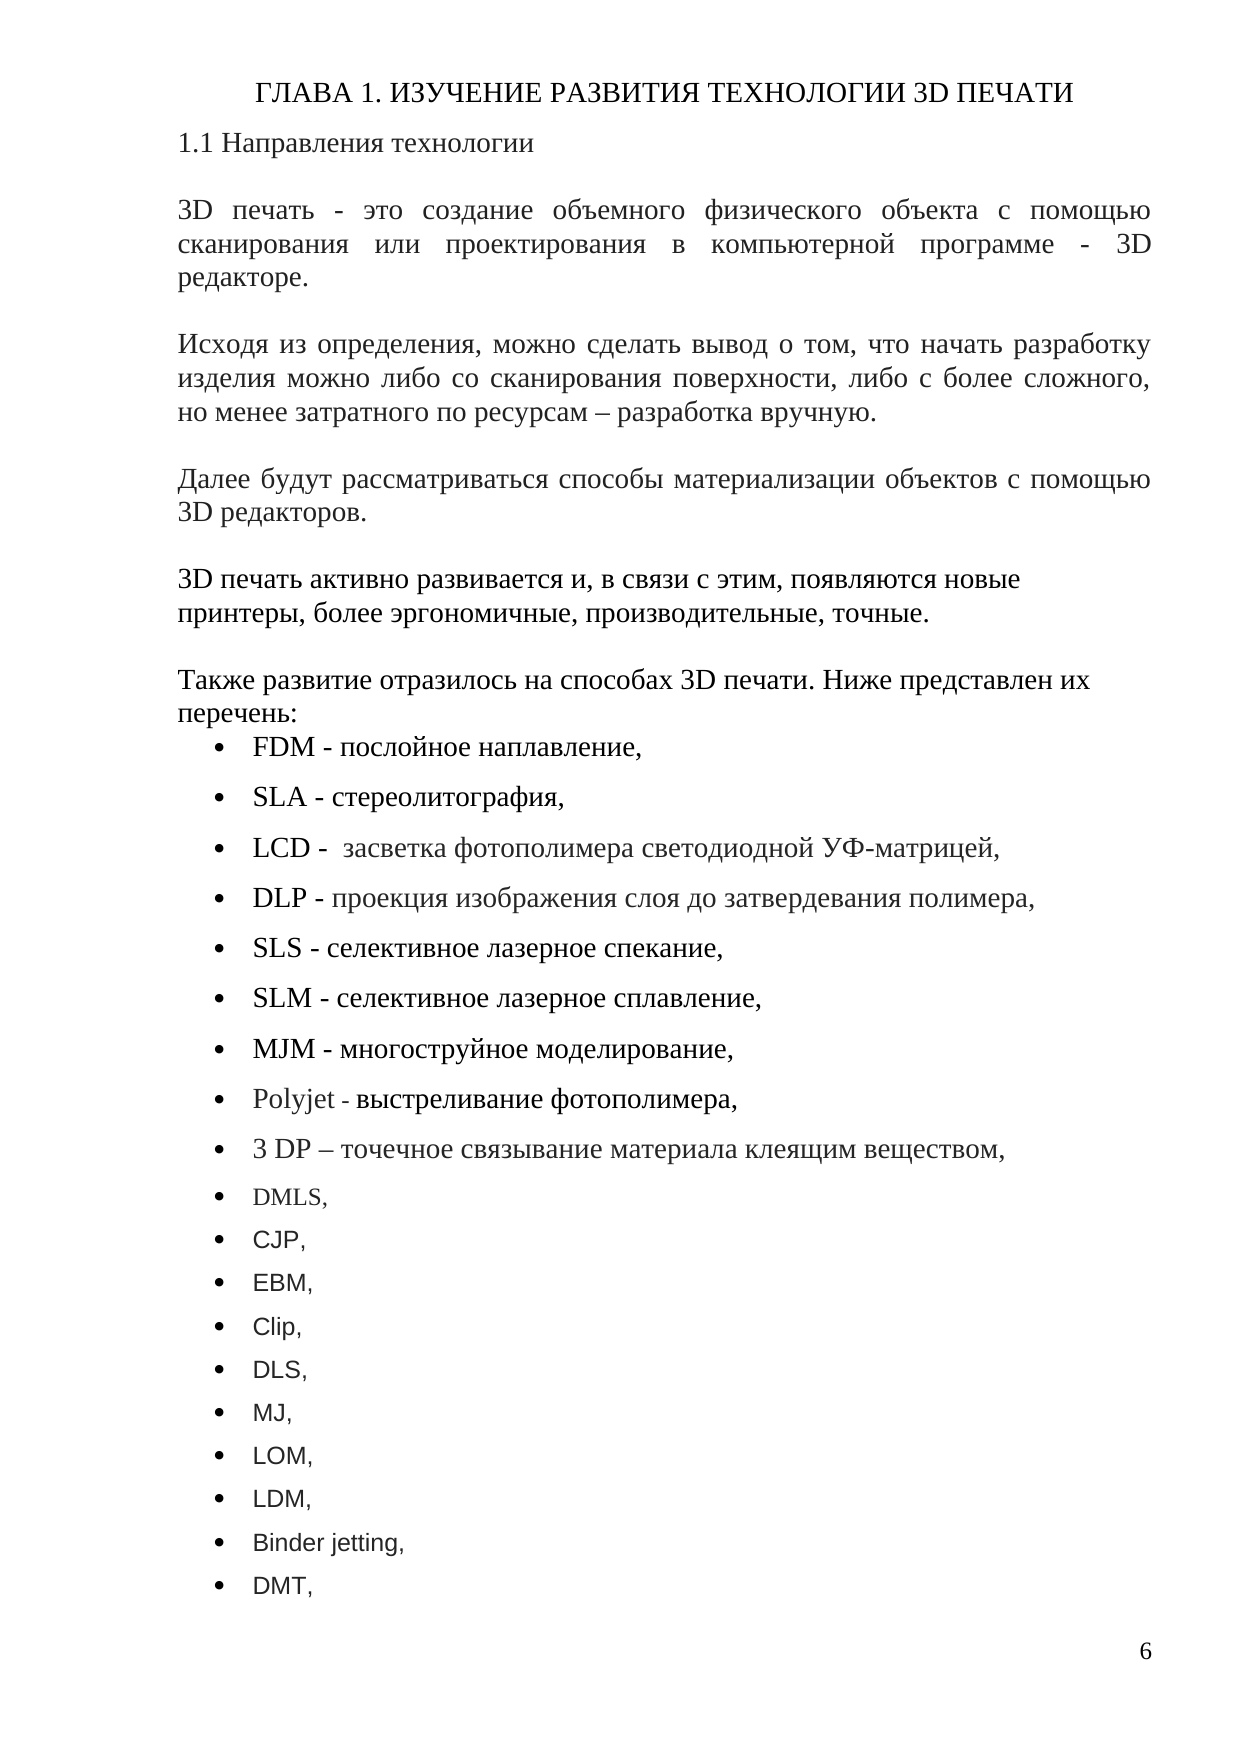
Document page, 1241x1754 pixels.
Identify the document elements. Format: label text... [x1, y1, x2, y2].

list DLP - проекция изображения слоя до затвердевания полимера, [215, 880, 1152, 913]
list Направления технологии [177, 125, 1152, 159]
text Далее будут рассматриваться способы материализации объектов с помощью 3D редакторов. [177, 461, 1152, 528]
list MJ, [215, 1398, 1152, 1427]
list SLM - селективное лазерное сплавление, [215, 981, 1152, 1014]
list CJP, [215, 1225, 1152, 1254]
text 3D печать активно развивается и, в связи с этим, появляются новые принтеры, более эргономичные, производительные, точные. [177, 561, 1152, 628]
list LDM, [215, 1484, 1152, 1513]
list DMLS, [215, 1182, 1152, 1211]
text Также развитие отразилось на способах 3D печати. Ниже представлен их перечень: [177, 662, 1152, 729]
list 3 DP – точечное связывание материала клеящим веществом, [215, 1132, 1152, 1165]
subtitle Глава 1. Изучение развития технологии 3D печати [177, 75, 1152, 108]
text 3D печать - это создание объемного физического объекта с помощью сканирования или проектирования в компьютерной программе - 3D редакторе. [177, 192, 1152, 293]
list FDM - послойное наплавление, [215, 729, 1152, 763]
list Clip, [215, 1311, 1152, 1340]
list MJM - многоструйное моделирование, [215, 1031, 1152, 1064]
list LCD - засветка фотополимера светодиодной УФ-матрицей, [215, 830, 1152, 863]
list LOM, [215, 1441, 1152, 1470]
list Binder jetting, [215, 1528, 1152, 1556]
list DLS, [215, 1355, 1152, 1383]
list DMT, [215, 1571, 1152, 1600]
list SLS - селективное лазерное спекание, [215, 930, 1152, 964]
list EBM, [215, 1268, 1152, 1297]
text Исходя из определения, можно сделать вывод о том, что начать разработку изделия можно либо со сканирования поверхности, либо с более сложного, но менее затратного по ресурсам – разработка вручную. [177, 327, 1152, 427]
list Polyjet - выстреливание фотополимера, [215, 1081, 1152, 1115]
list SLA - стереолитография, [215, 779, 1152, 813]
